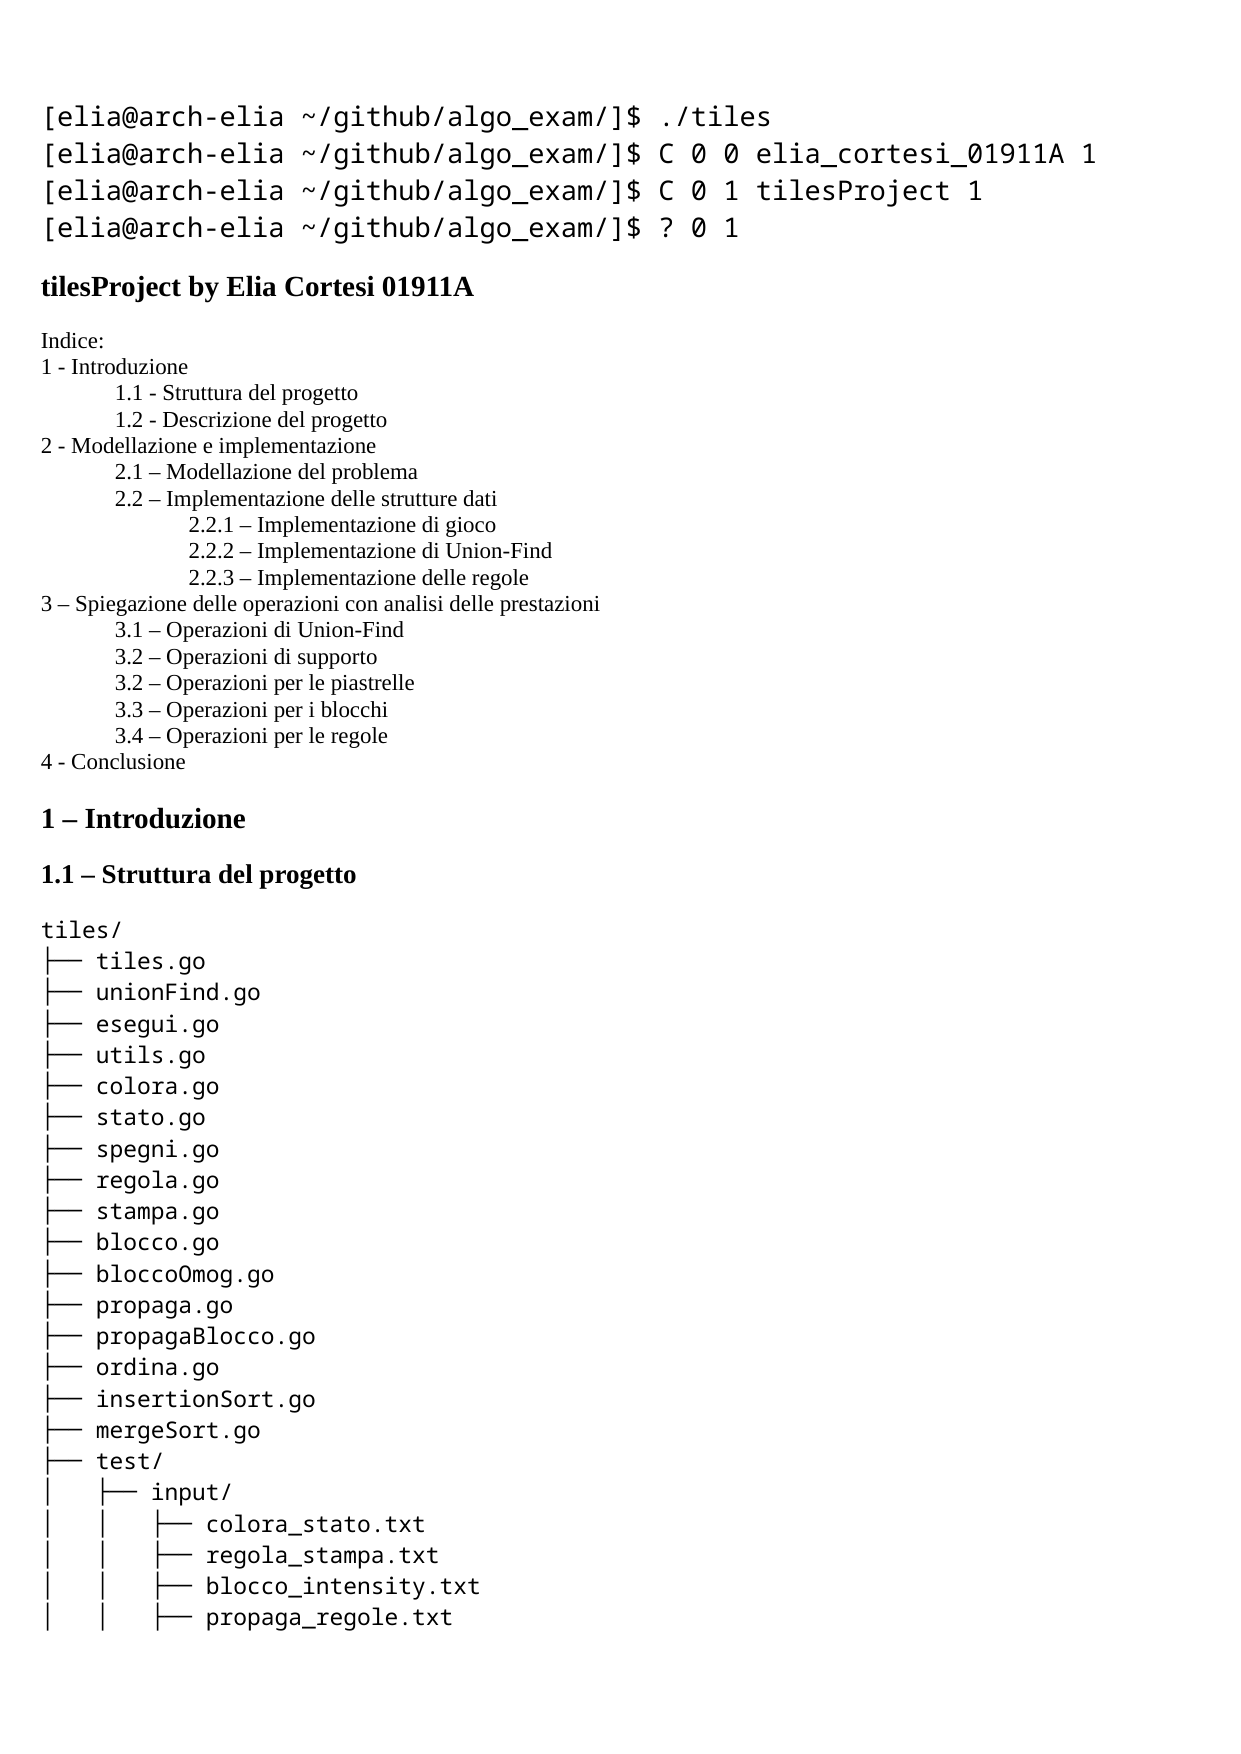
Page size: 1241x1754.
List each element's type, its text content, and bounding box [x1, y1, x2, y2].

text 3.1 – Operazioni di Union-Find [41, 617, 1197, 643]
text [elia@arch-elia ~/github/algo_exam/]$ C 0 1 tilesProject 1 [41, 171, 1197, 208]
text │ │ ├── colora_stato.txt [41, 1508, 1197, 1539]
text [elia@arch-elia ~/github/algo_exam/]$ C 0 0 elia_cortesi_01911A 1 [41, 134, 1197, 171]
text ├── ordina.go [41, 1351, 1197, 1383]
text [elia@arch-elia ~/github/algo_exam/]$ ./tiles [41, 97, 1197, 134]
text 2.1 – Modellazione del problema [41, 458, 1197, 485]
text 1.2 - Descrizione del progetto [41, 406, 1197, 432]
text ├── propagaBlocco.go [41, 1320, 1197, 1351]
text │ ├── input/ [41, 1476, 1197, 1508]
text │ │ ├── blocco_intensity.txt [41, 1570, 1197, 1601]
text 2.2.1 – Implementazione di gioco [41, 511, 1197, 537]
text 3 – Spiegazione delle operazioni con analisi delle prestazioni [41, 590, 1197, 617]
text ├── spegni.go [41, 1133, 1197, 1164]
text ├── esegui.go [41, 1008, 1197, 1039]
text ├── colora.go [41, 1070, 1197, 1101]
text ├── stato.go [41, 1101, 1197, 1133]
text ├── utils.go [41, 1039, 1197, 1070]
text [elia@arch-elia ~/github/algo_exam/]$ ? 0 1 [41, 208, 1197, 245]
text 1.1 - Struttura del progetto [41, 379, 1197, 406]
text 2.2.2 – Implementazione di Union-Find [41, 537, 1197, 564]
text tiles/ [41, 914, 1197, 945]
text 1 – Introduzione [41, 801, 1197, 834]
text 1.1 – Struttura del progetto [41, 859, 1197, 890]
text ├── test/ [41, 1445, 1197, 1476]
text ├── stampa.go [41, 1195, 1197, 1226]
text 3.4 – Operazioni per le regole [41, 722, 1197, 748]
text ├── blocco.go [41, 1226, 1197, 1258]
text 3.3 – Operazioni per i blocchi [41, 696, 1197, 722]
text ├── bloccoOmog.go [41, 1258, 1197, 1289]
text ├── regola.go [41, 1164, 1197, 1195]
text ├── tiles.go [41, 945, 1197, 976]
text 2.2.3 – Implementazione delle regole [41, 564, 1197, 590]
text 4 - Conclusione [41, 748, 1197, 775]
text 2.2 – Implementazione delle strutture dati [41, 485, 1197, 511]
text tilesProject by Elia Cortesi 01911A [41, 269, 1197, 303]
text ├── propaga.go [41, 1289, 1197, 1320]
text 3.2 – Operazioni di supporto [41, 643, 1197, 669]
text ├── unionFind.go [41, 976, 1197, 1008]
text ├── mergeSort.go [41, 1414, 1197, 1445]
text ├── insertionSort.go [41, 1383, 1197, 1414]
text Indice: [41, 327, 1197, 353]
text │ │ ├── regola_stampa.txt [41, 1539, 1197, 1570]
text 3.2 – Operazioni per le piastrelle [41, 669, 1197, 696]
text 2 - Modellazione e implementazione [41, 432, 1197, 458]
text 1 - Introduzione [41, 353, 1197, 379]
text │ │ ├── propaga_regole.txt [41, 1601, 1197, 1633]
